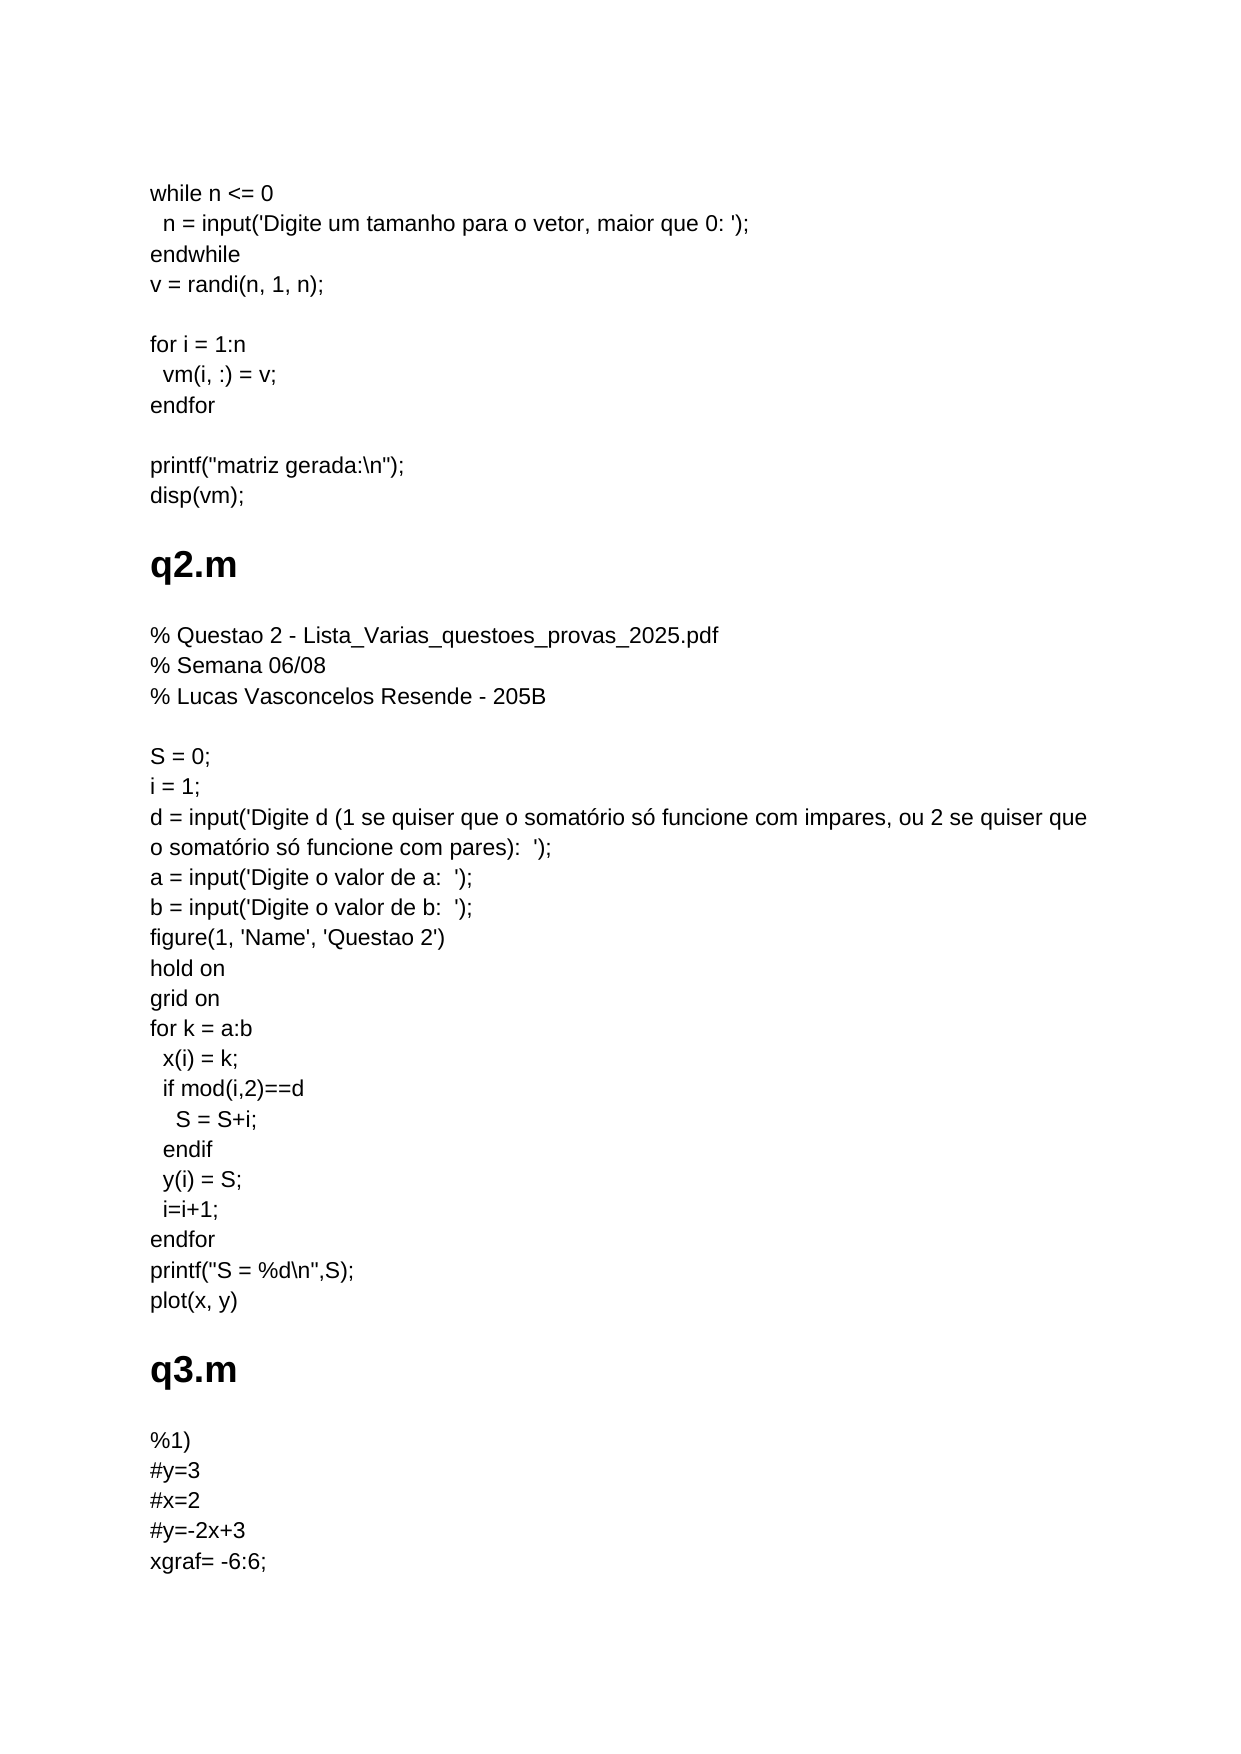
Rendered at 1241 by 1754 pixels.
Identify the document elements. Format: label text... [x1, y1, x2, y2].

text %1) [150, 1427, 1090, 1453]
title q3.m [150, 1347, 1090, 1390]
text endif [150, 1136, 1090, 1162]
text #y=3 [150, 1457, 1090, 1483]
text i = 1; [150, 773, 1090, 800]
text d = input('Digite d (1 se quiser que o somatório só funcione com impares, ou 2 se quiser que o somatório só funcione com pares): '); [150, 803, 1090, 860]
text printf("S = %d\n",S); [150, 1257, 1090, 1283]
text a = input('Digite o valor de a: '); [150, 864, 1090, 890]
text S = 0; [150, 743, 1090, 769]
text for k = a:b [150, 1015, 1090, 1041]
text x(i) = k; [150, 1045, 1090, 1072]
text vm(i, :) = v; [150, 361, 1090, 388]
text hold on [150, 954, 1090, 981]
text % Semana 06/08 [150, 652, 1090, 679]
text S = S+i; [150, 1106, 1090, 1132]
text n = input('Digite um tamanho para o vetor, maior que 0: '); [150, 210, 1090, 237]
text endfor [150, 392, 1090, 418]
text if mod(i,2)==d [150, 1075, 1090, 1102]
text % Lucas Vasconcelos Resende - 205B [150, 683, 1090, 709]
text y(i) = S; [150, 1166, 1090, 1192]
text i=i+1; [150, 1196, 1090, 1223]
text for i = 1:n [150, 331, 1090, 358]
text v = randi(n, 1, n); [150, 271, 1090, 297]
title q2.m [150, 543, 1090, 586]
text figure(1, 'Name', 'Questao 2') [150, 924, 1090, 951]
text grid on [150, 985, 1090, 1011]
text plot(x, y) [150, 1287, 1090, 1313]
text #x=2 [150, 1487, 1090, 1514]
text #y=-2x+3 [150, 1517, 1090, 1544]
text endfor [150, 1226, 1090, 1253]
text b = input('Digite o valor de b: '); [150, 894, 1090, 921]
text endwhile [150, 241, 1090, 267]
text printf("matriz gerada:\n"); [150, 452, 1090, 478]
text while n <= 0 [150, 180, 1090, 207]
text xgraf= -6:6; [150, 1548, 1090, 1574]
text % Questao 2 - Lista_Varias_questoes_provas_2025.pdf [150, 622, 1090, 649]
text disp(vm); [150, 482, 1090, 509]
